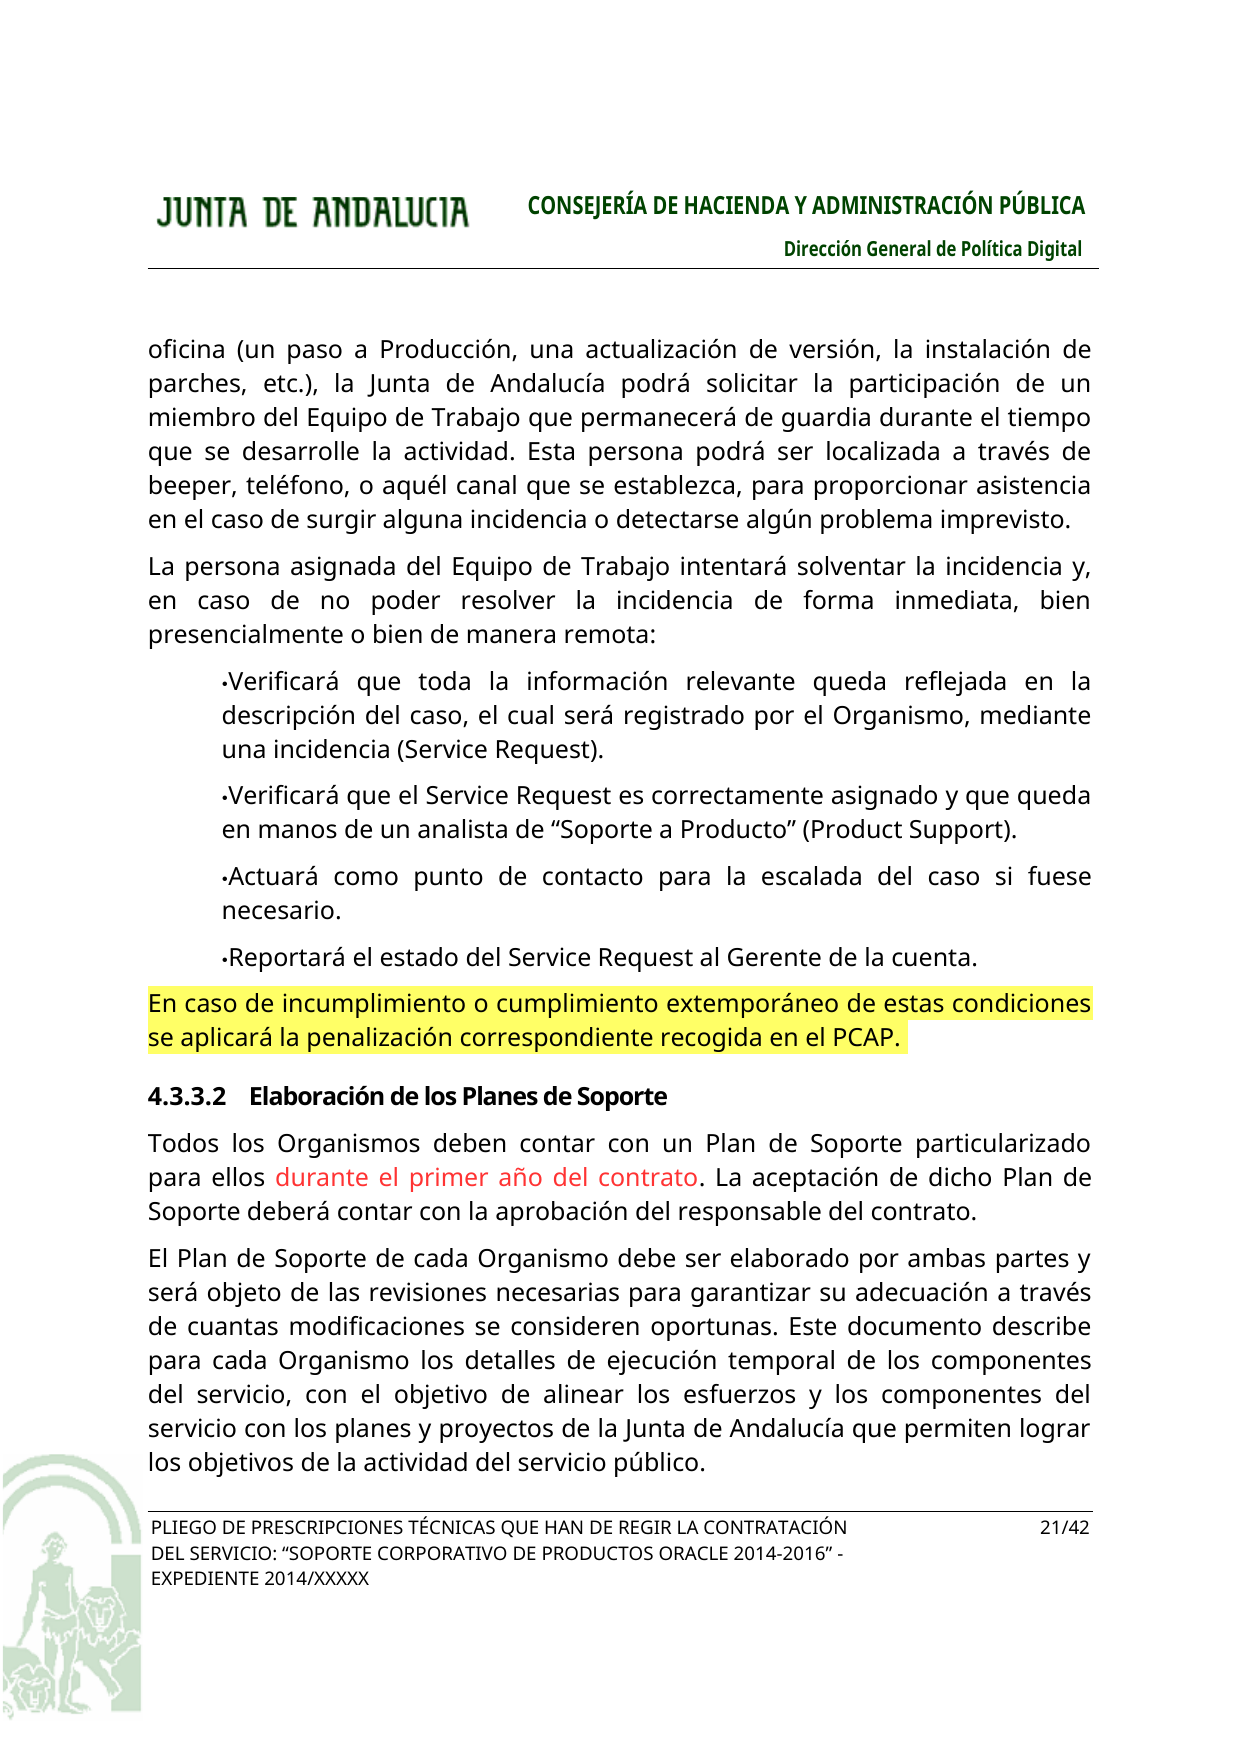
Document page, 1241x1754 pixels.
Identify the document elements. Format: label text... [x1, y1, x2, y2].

subtitle Elaboración de los Planes de Soporte [148, 1079, 1093, 1113]
list Actuará como punto de contacto para la escalada del caso si fuese necesario. [221, 859, 1093, 927]
picture [2, 1454, 144, 1722]
list Verificará que toda la información relevante queda reflejada en la descripción del caso, el cual será registrado por el Organismo, mediante una incidencia (Service Request). [221, 663, 1093, 766]
text oficina (un paso a Producción, una actualización de versión, la instalación de parches, etc.), la Junta de Andalucía podrá solicitar la participación de un miembro del Equipo de Trabajo que permanecerá de guardia durante el tiempo que se desarrolle la actividad. Esta persona podrá ser localizada a través de beeper, teléfono, o aquél canal que se establezca, para proporcionar asistencia en el caso de surgir alguna incidencia o detectarse algún problema imprevisto. [148, 332, 1093, 536]
text Todos los Organismos deben contar con un Plan de Soporte particularizado para ellos durante el primer año del contrato. La aceptación de dicho Plan de Soporte deberá contar con la aprobación del responsable del contrato. [148, 1126, 1093, 1228]
text La persona asignada del Equipo de Trabajo intentará solventar la incidencia y, en caso de no poder resolver la incidencia de forma inmediata, bien presencialmente o bien de manera remota: [148, 549, 1093, 651]
list Verificará que el Service Request es correctamente asignado y que queda en manos de un analista de “Soporte a Producto” (Product Support). [221, 778, 1093, 846]
text El Plan de Soporte de cada Organismo debe ser elaborado por ambas partes y será objeto de las revisiones necesarias para garantizar su adecuación a través de cuantas modificaciones se consideren oportunas. Este documento describe para cada Organismo los detalles de ejecución temporal de los componentes del servicio, con el objetivo de alinear los esfuerzos y los componentes del servicio con los planes y proyectos de la Junta de Andalucía que permiten lograr los objetivos de la actividad del servicio público. [148, 1240, 1093, 1479]
list En caso de incumplimiento o cumplimiento extemporáneo de estas condiciones se aplicará la penalización correspondiente recogida en el PCAP. [148, 986, 1093, 1054]
list Reportará el estado del Service Request al Gerente de la cuenta. [221, 939, 1093, 973]
picture [156, 197, 471, 229]
